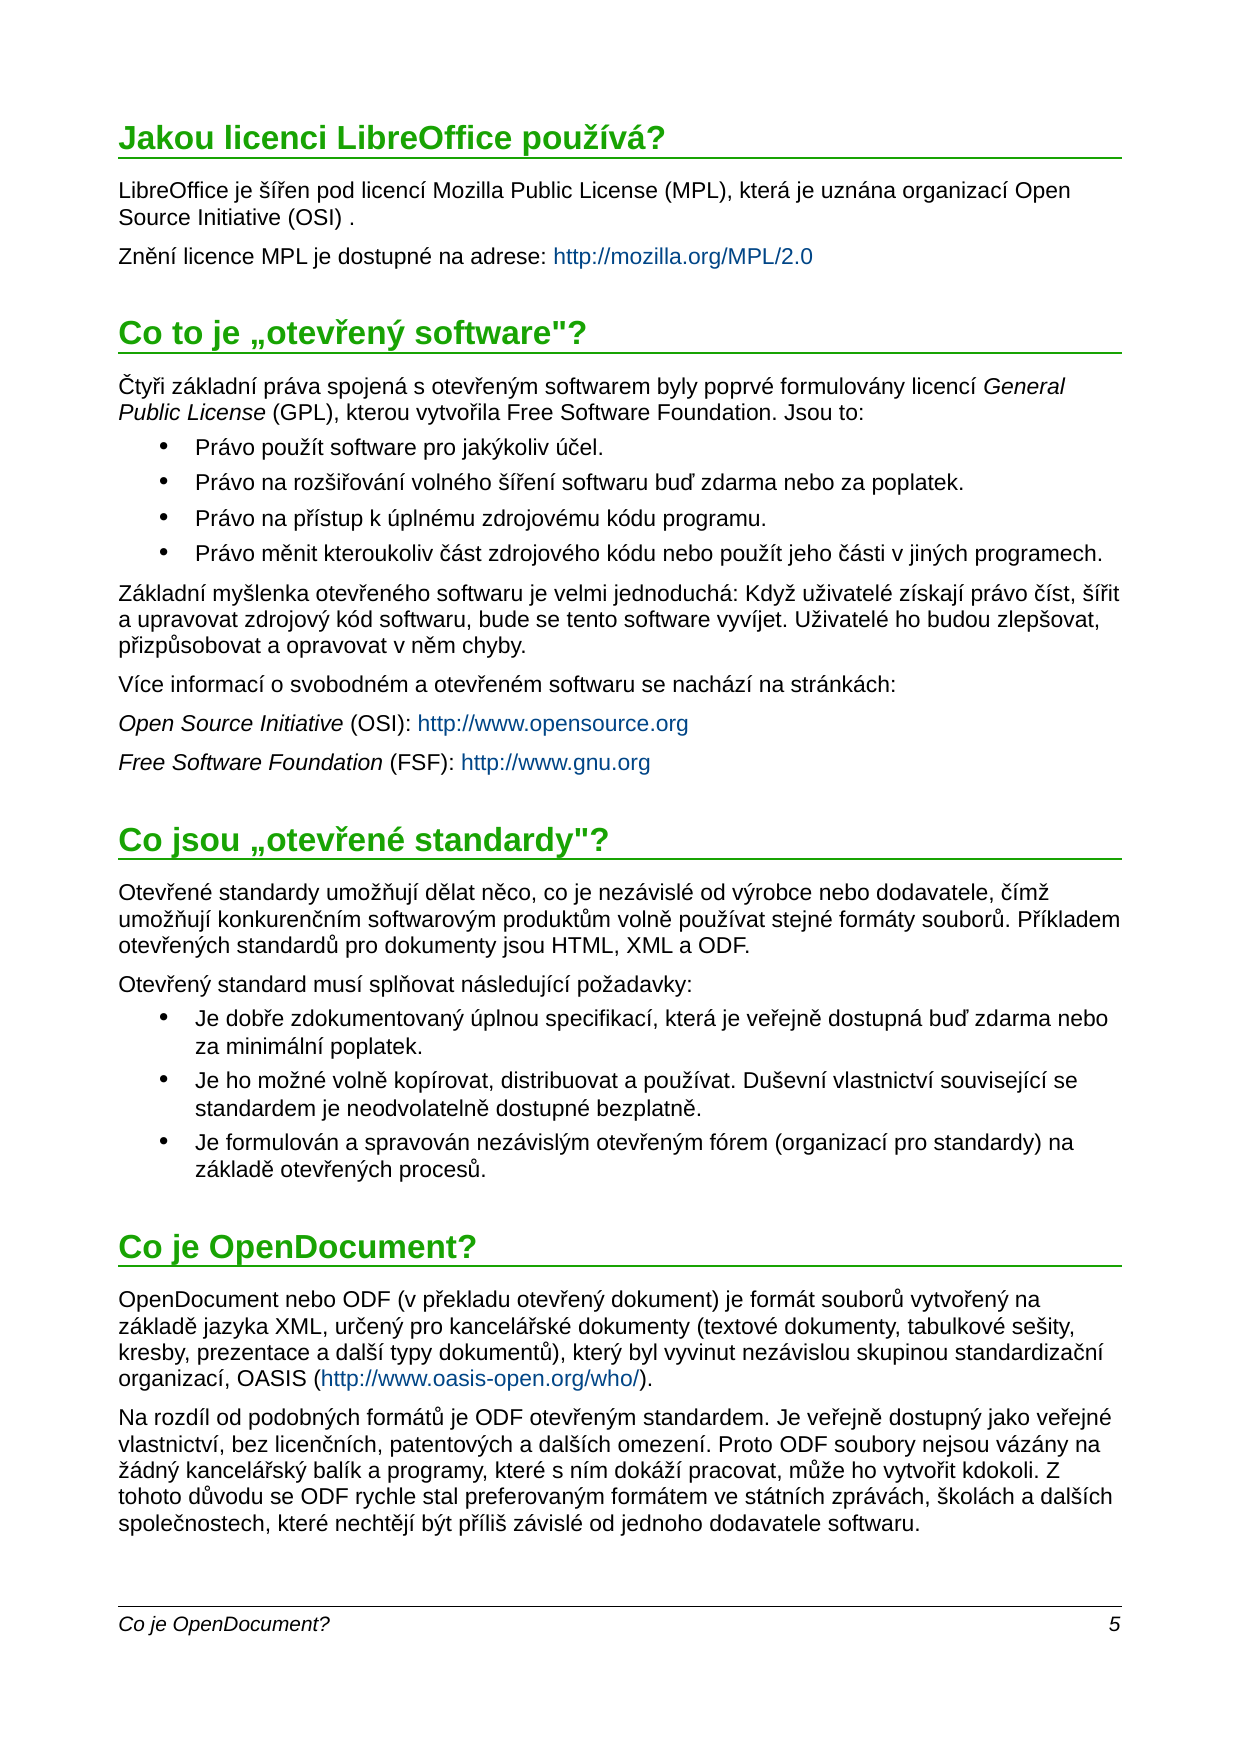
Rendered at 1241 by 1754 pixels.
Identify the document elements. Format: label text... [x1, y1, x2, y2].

subtitle Co jsou „otevřené standardy"? [118, 820, 1122, 858]
list Právo použít software pro jakýkoliv účel. [156, 432, 1122, 461]
list Právo na přístup k úplnému zdrojovému kódu programu. [156, 503, 1122, 532]
list Je ho možné volně kopírovat, distribuovat a používat. Duševní vlastnictví související se standardem je neodvolatelně dostupné bezplatně. [156, 1065, 1122, 1121]
list Je dobře zdokumentovaný úplnou specifikací, která je veřejně dostupná buď zdarma nebo za minimální poplatek. [156, 1003, 1122, 1059]
subtitle Co to je „otevřený software"? [118, 313, 1122, 352]
text Free Software Foundation (FSF): http://www.gnu.org [118, 749, 1122, 775]
text OpenDocument nebo ODF (v překladu otevřený dokument) je formát souborů vytvořený na základě jazyka XML, určený pro kancelářské dokumenty (textové dokumenty, tabulkové sešity, kresby, prezentace a další typy dokumentů), který byl vyvinut nezávislou skupinou standardizační organizací, OASIS (http://www.oasis-open.org/who/). [118, 1286, 1122, 1392]
subtitle Jakou licenci LibreOffice používá? [118, 118, 1122, 157]
subtitle Co je OpenDocument? [118, 1227, 1122, 1265]
text Na rozdíl od podobných formátů je ODF otevřeným standardem. Je veřejně dostupný jako veřejné vlastnictví, bez licenčních, patentových a dalších omezení. Proto ODF soubory nejsou vázány na žádný kancelářský balík a programy, které s ním dokáží pracovat, může ho vytvořit kdokoli. Z tohoto důvodu se ODF rychle stal preferovaným formátem ve státních zprávách, školách a dalších společnostech, které nechtějí být příliš závislé od jednoho dodavatele softwaru. [118, 1404, 1122, 1536]
text Více informací o svobodném a otevřeném softwaru se nachází na stránkách: [118, 671, 1122, 698]
text Základní myšlenka otevřeného softwaru je velmi jednoduchá: Když uživatelé získají právo číst, šířit a upravovat zdrojový kód softwaru, bude se tento software vyvíjet. Uživatelé ho budou zlepšovat, přizpůsobovat a opravovat v něm chyby. [118, 580, 1122, 659]
text Znění licence MPL je dostupné na adrese: http://mozilla.org/MPL/2.0 [118, 243, 1122, 269]
list Je formulován a spravován nezávislým otevřeným fórem (organizací pro standardy) na základě otevřených procesů. [156, 1127, 1122, 1183]
text Open Source Initiative (OSI): http://www.opensource.org [118, 710, 1122, 737]
text LibreOffice je šířen pod licencí Mozilla Public License (MPL), která je uznána organizací Open Source Initiative (OSI) . [118, 177, 1122, 230]
list Otevřený standard musí splňovat následující požadavky: [118, 971, 1122, 997]
list Právo na rozšiřování volného šíření softwaru buď zdarma nebo za poplatek. [156, 467, 1122, 497]
list Právo měnit kteroukoliv část zdrojového kódu nebo použít jeho části v jiných programech. [156, 538, 1122, 567]
list Čtyři základní práva spojená s otevřeným softwarem byly poprvé formulovány licencí General Public License (GPL), kterou vytvořila Free Software Foundation. Jsou to: [118, 373, 1122, 426]
text Otevřené standardy umožňují dělat něco, co je nezávislé od výrobce nebo dodavatele, čímž umožňují konkurenčním softwarovým produktům volně používat stejné formáty souborů. Příkladem otevřených standardů pro dokumenty jsou HTML, XML a ODF. [118, 879, 1122, 958]
